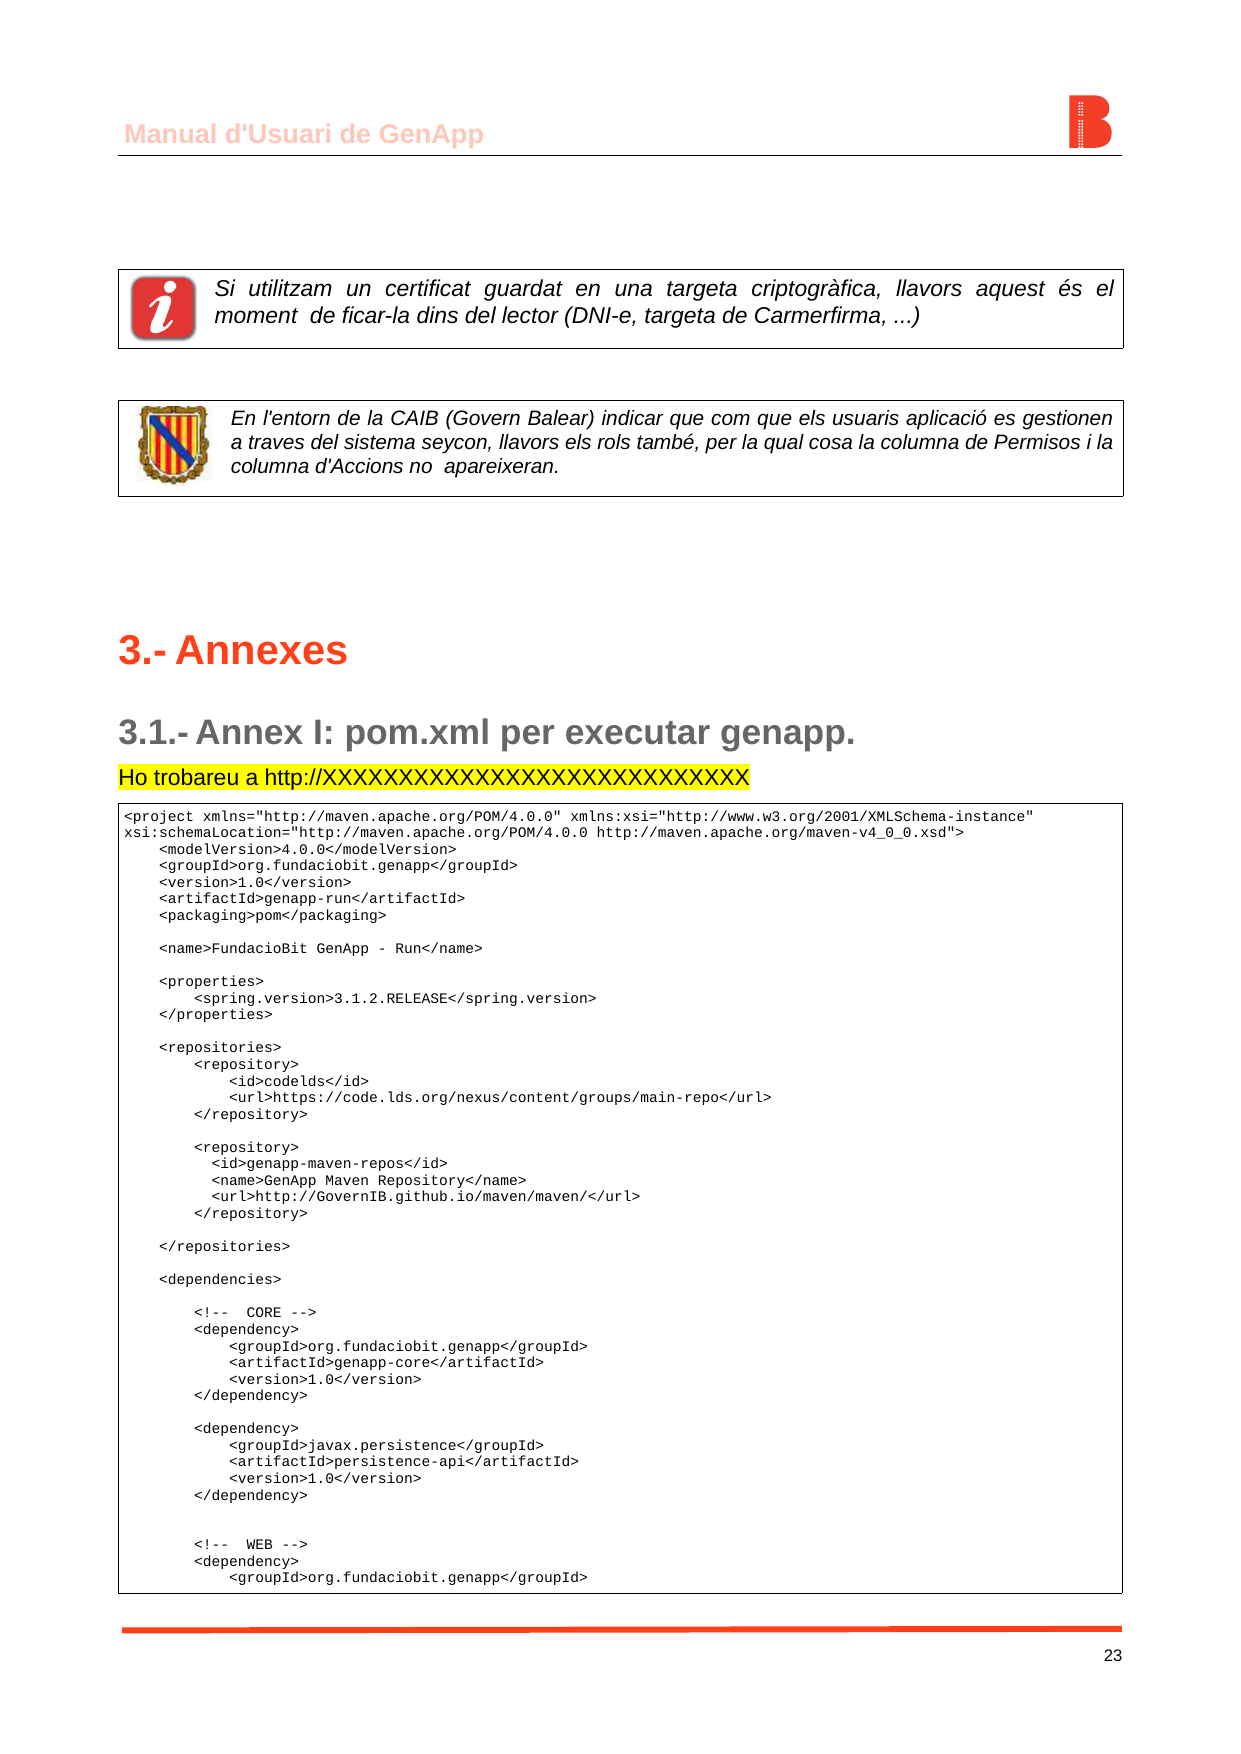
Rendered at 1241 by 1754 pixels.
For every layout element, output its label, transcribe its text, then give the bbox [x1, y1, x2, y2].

table_header En l'entorn de la CAIB (Govern Balear) indicar que com que els usuaris aplicació es gestionen a traves del sistema seycon, llavors els rols també, per la qual cosa la columna de Permisos i la columna d'Accions no apareixeran. [225, 401, 1123, 496]
table_header <project xmlns="http://maven.apache.org/POM/4.0.0" xmlns:xsi="http://www.w3.org/2001/XMLSchema-instance" xsi:schemaLocation="http://maven.apache.org/POM/4.0.0 http://maven.apache.org/maven-v4_0_0.xsd"> <modelVersion>4.0.0</modelVersion> <groupId>org.fundaciobit.genapp</groupId> <version>1.0</version> <artifactId>genapp-run</artifactId> <packaging>pom</packaging> <name>FundacioBit GenApp - Run</name> <properties> <spring.version>3.1.2.RELEASE</spring.version> </properties> <repositories> <repository> <id>codelds</id> <url>https://code.lds.org/nexus/content/groups/main-repo</url> </repository> <repository> <id>genapp-maven-repos</id> <name>GenApp Maven Repository</name> <url>http://GovernIB.github.io/maven/maven/</url> </repository> </repositories> <dependencies> <!-- CORE --> <dependency> <groupId>org.fundaciobit.genapp</groupId> <artifactId>genapp-core</artifactId> <version>1.0</version> </dependency> <dependency> <groupId>javax.persistence</groupId> <artifactId>persistence-api</artifactId> <version>1.0</version> </dependency> <!-- WEB --> <dependency> <groupId>org.fundaciobit.genapp</groupId> [119, 804, 1122, 1593]
picture [129, 274, 198, 342]
table_header [119, 270, 209, 347]
picture [134, 406, 214, 486]
picture [1063, 94, 1117, 150]
subtitle Annex I: pom.xml per executar genapp. [118, 711, 1122, 752]
table_header [119, 401, 225, 496]
subtitle Annexes [118, 625, 1122, 673]
text Ho trobareu a http://XXXXXXXXXXXXXXXXXXXXXXXXXXXX [118, 764, 1122, 790]
table_header Si utilitzam un certificat guardat en una targeta criptogràfica, llavors aquest és el moment de ficar-la dins del lector (DNI-e, targeta de Carmerfirma, ...) [209, 270, 1123, 347]
